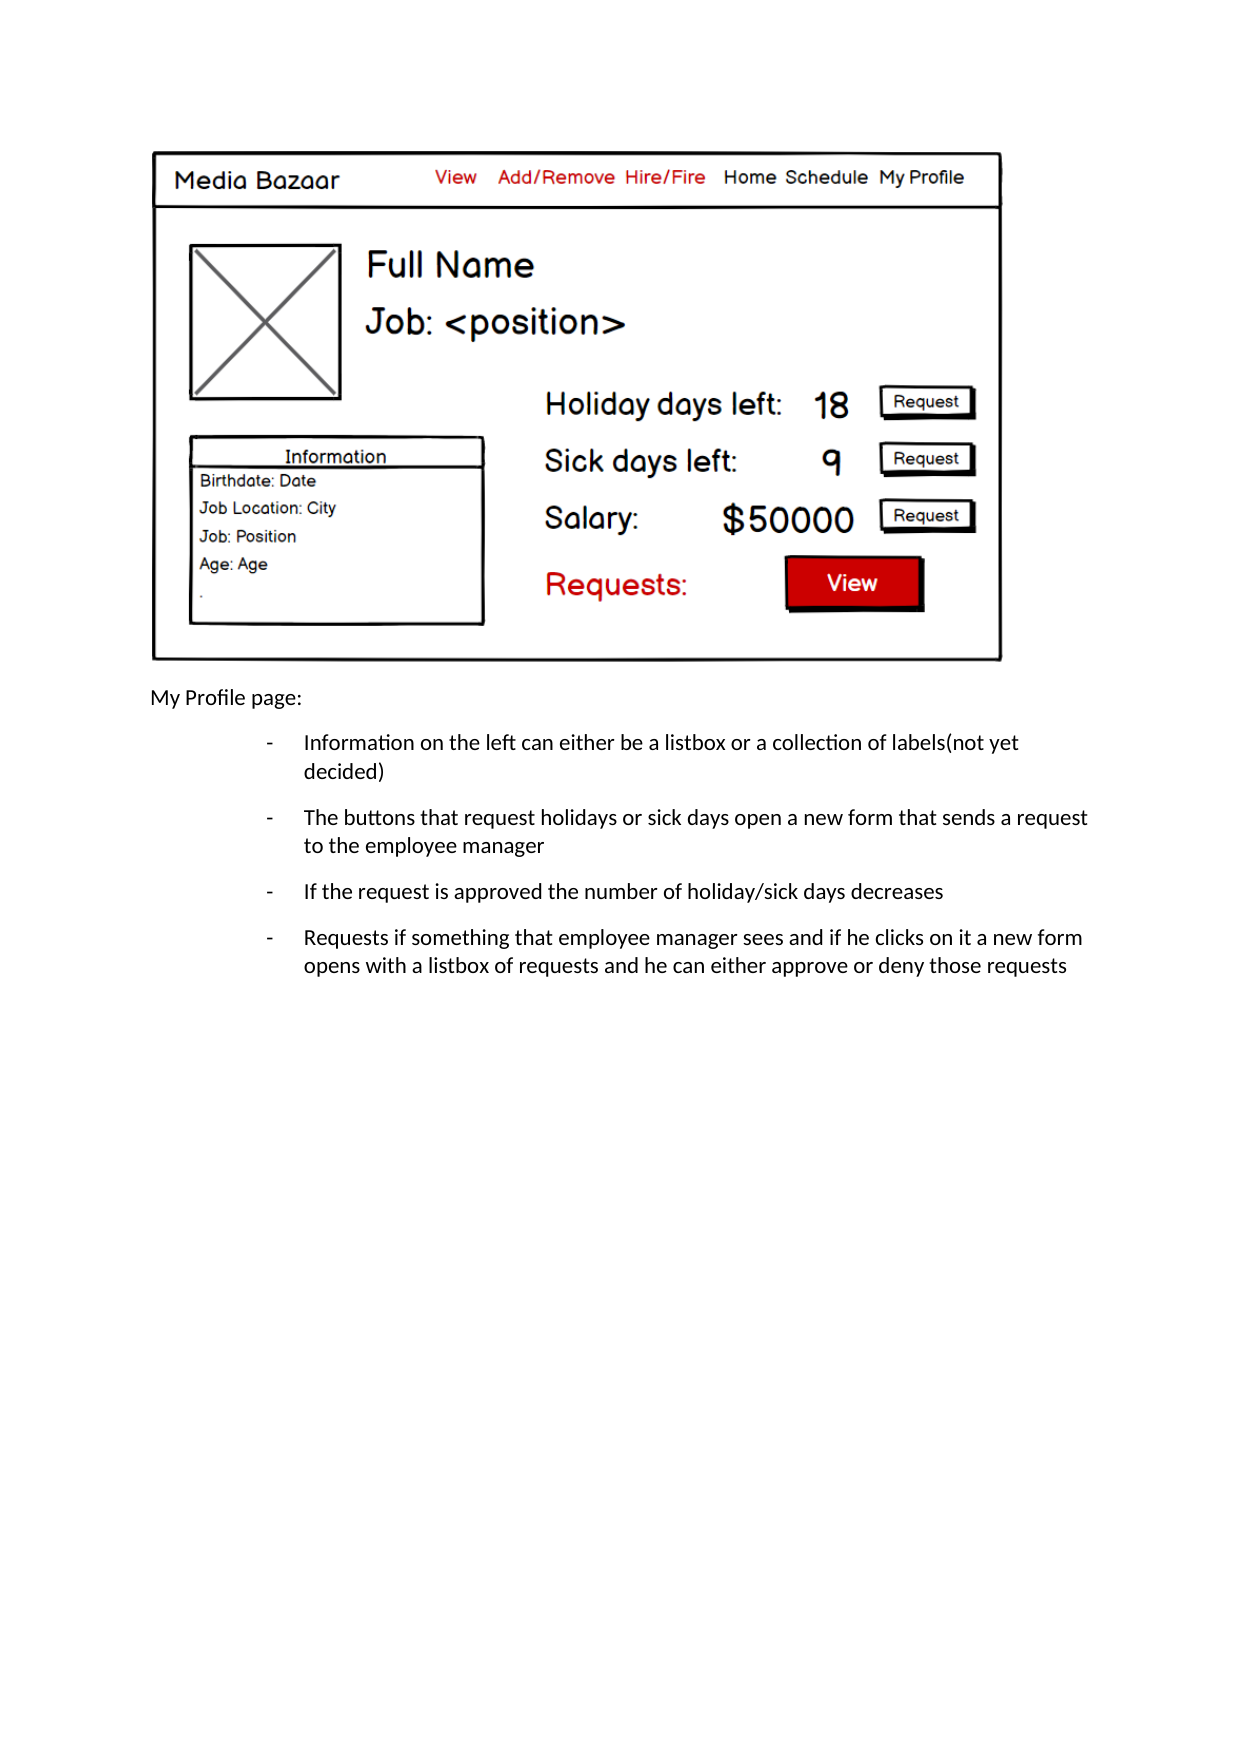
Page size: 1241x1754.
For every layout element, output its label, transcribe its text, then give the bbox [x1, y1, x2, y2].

list The buttons that request holidays or sick days open a new form that sends a request to the employee manager [266, 803, 1090, 860]
list If the request is approved the number of holiday/sick days decreases [266, 877, 1090, 905]
list Information on the left can either be a listbox or a collection of labels(not yet decided) [266, 728, 1090, 785]
text My Profile page: [150, 683, 1090, 711]
list Requests if something that employee manager sees and if he clicks on it a new form opens with a listbox of requests and he can either approve or deny those requests [266, 923, 1090, 979]
